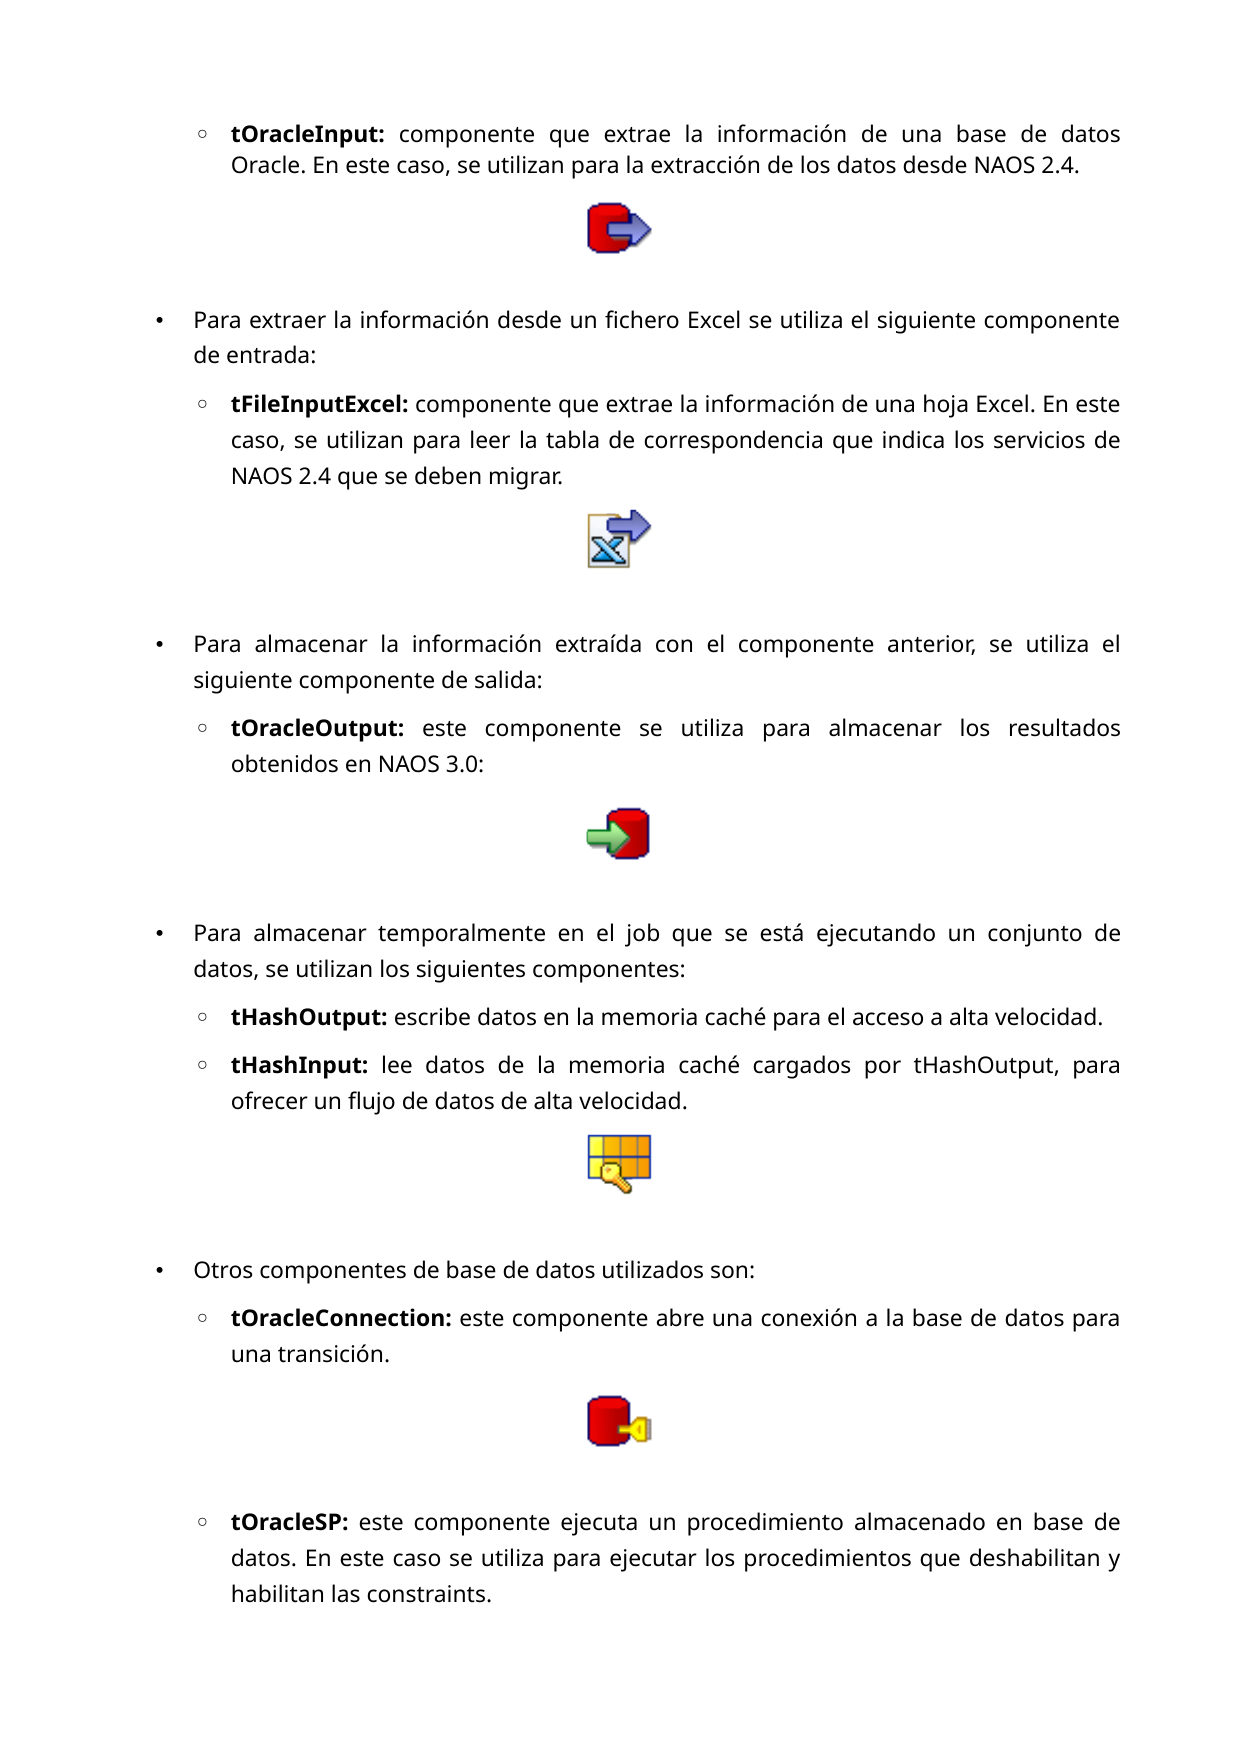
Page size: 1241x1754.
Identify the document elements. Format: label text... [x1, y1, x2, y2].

list Para almacenar la información extraída con el componente anterior, se utiliza el siguiente componente de salida: [156, 628, 1122, 695]
list tOracleConnection: este componente abre una conexión a la base de datos para una transición. [193, 1302, 1122, 1369]
picture [586, 508, 654, 575]
list tOracleSP: este componente ejecuta un procedimiento almacenado en base de datos. En este caso se utiliza para ejecutar los procedimientos que deshabilitan y habilitan las constraints. [193, 1506, 1122, 1609]
list tOracleOutput: este componente se utiliza para almacenar los resultados obtenidos en NAOS 3.0: [193, 712, 1122, 779]
list Otros componentes de base de datos utilizados son: [156, 1253, 1122, 1285]
list tHashInput: lee datos de la memoria caché cargados por tHashOutput, para ofrecer un flujo de datos de alta velocidad. [193, 1049, 1122, 1117]
picture [586, 1133, 654, 1201]
list Para almacenar temporalmente en el job que se está ejecutando un conjunto de datos, se utilizan los siguientes componentes: [156, 917, 1122, 984]
list tHashOutput: escribe datos en la memoria caché para el acceso a alta velocidad. [193, 1001, 1122, 1032]
picture [586, 796, 654, 864]
picture [586, 1386, 654, 1453]
picture [586, 193, 654, 260]
list Para extraer la información desde un fichero Excel se utiliza el siguiente componente de entrada: [156, 303, 1122, 371]
list tFileInputExcel: componente que extrae la información de una hoja Excel. En este caso, se utilizan para leer la tabla de correspondencia que indica los servicios de NAOS 2.4 que se deben migrar. [193, 388, 1122, 491]
list tOracleInput: componente que extrae la información de una base de datos Oracle. En este caso, se utilizan para la extracción de los datos desde NAOS 2.4. [193, 118, 1122, 181]
